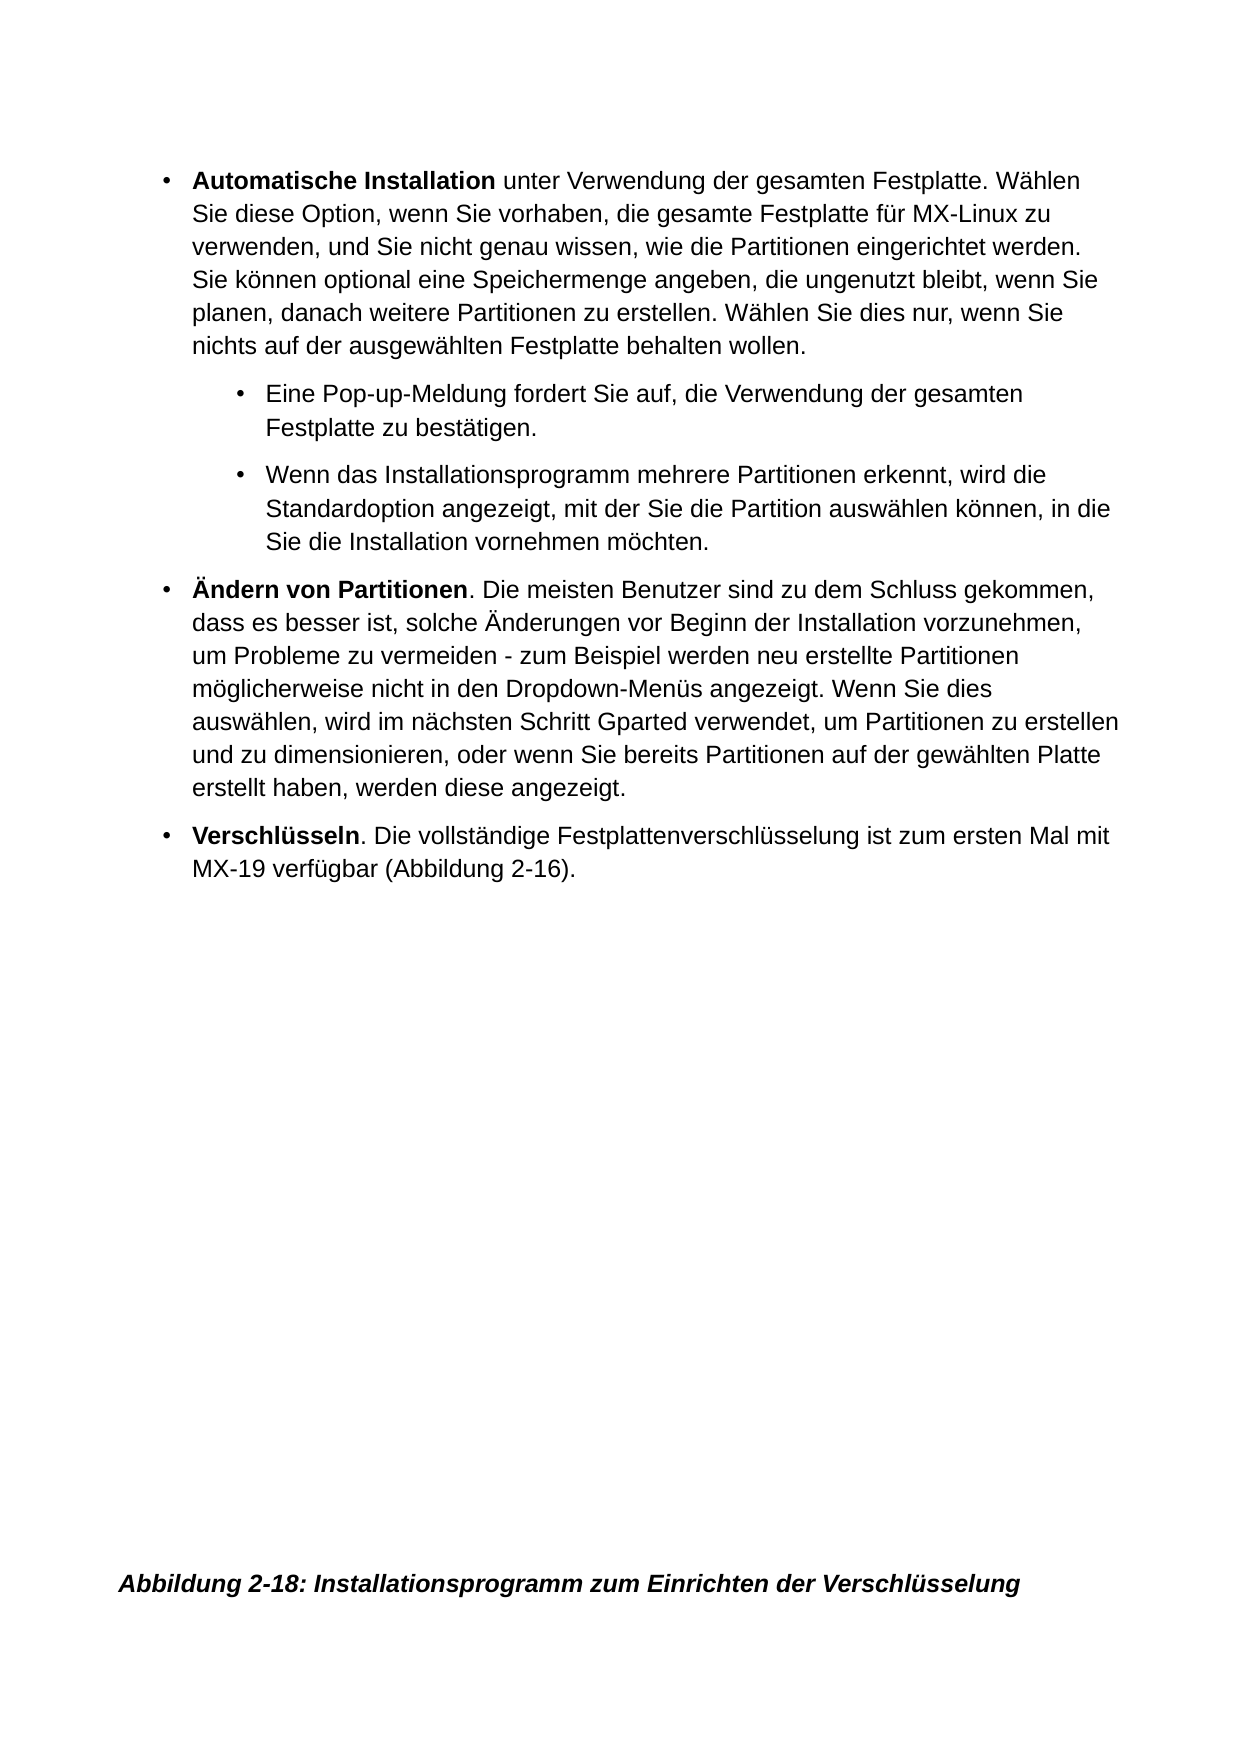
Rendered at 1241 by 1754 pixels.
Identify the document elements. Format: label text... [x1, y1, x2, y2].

list Wenn das Installationsprogramm mehrere Partitionen erkennt, wird die Standardoption angezeigt, mit der Sie die Partition auswählen können, in die Sie die Installation vornehmen möchten. [236, 461, 1122, 555]
list Eine Pop-up-Meldung fordert Sie auf, die Verwendung der gesamten Festplatte zu bestätigen. [236, 379, 1122, 441]
list Verschlüsseln. Die vollständige Festplattenverschlüsselung ist zum ersten Mal mit MX-19 verfügbar (Abbildung 2-16). [162, 821, 1122, 883]
text Abbildung 2-18: Installationsprogramm zum Einrichten der Verschlüsselung [118, 902, 1122, 1598]
list Automatische Installation unter Verwendung der gesamten Festplatte. Wählen Sie diese Option, wenn Sie vorhaben, die gesamte Festplatte für MX-Linux zu verwenden, und Sie nicht genau wissen, wie die Partitionen eingerichtet werden. Sie können optional eine Speichermenge angeben, die ungenutzt bleibt, wenn Sie planen, danach weitere Partitionen zu erstellen. Wählen Sie dies nur, wenn Sie nichts auf der ausgewählten Festplatte behalten wollen. [162, 166, 1122, 360]
list Ändern von Partitionen. Die meisten Benutzer sind zu dem Schluss gekommen, dass es besser ist, solche Änderungen vor Beginn der Installation vorzunehmen, um Probleme zu vermeiden - zum Beispiel werden neu erstellte Partitionen möglicherweise nicht in den Dropdown-Menüs angezeigt. Wenn Sie dies auswählen, wird im nächsten Schritt Gparted verwendet, um Partitionen zu erstellen und zu dimensionieren, oder wenn Sie bereits Partitionen auf der gewählten Platte erstellt haben, werden diese angezeigt. [162, 575, 1122, 802]
